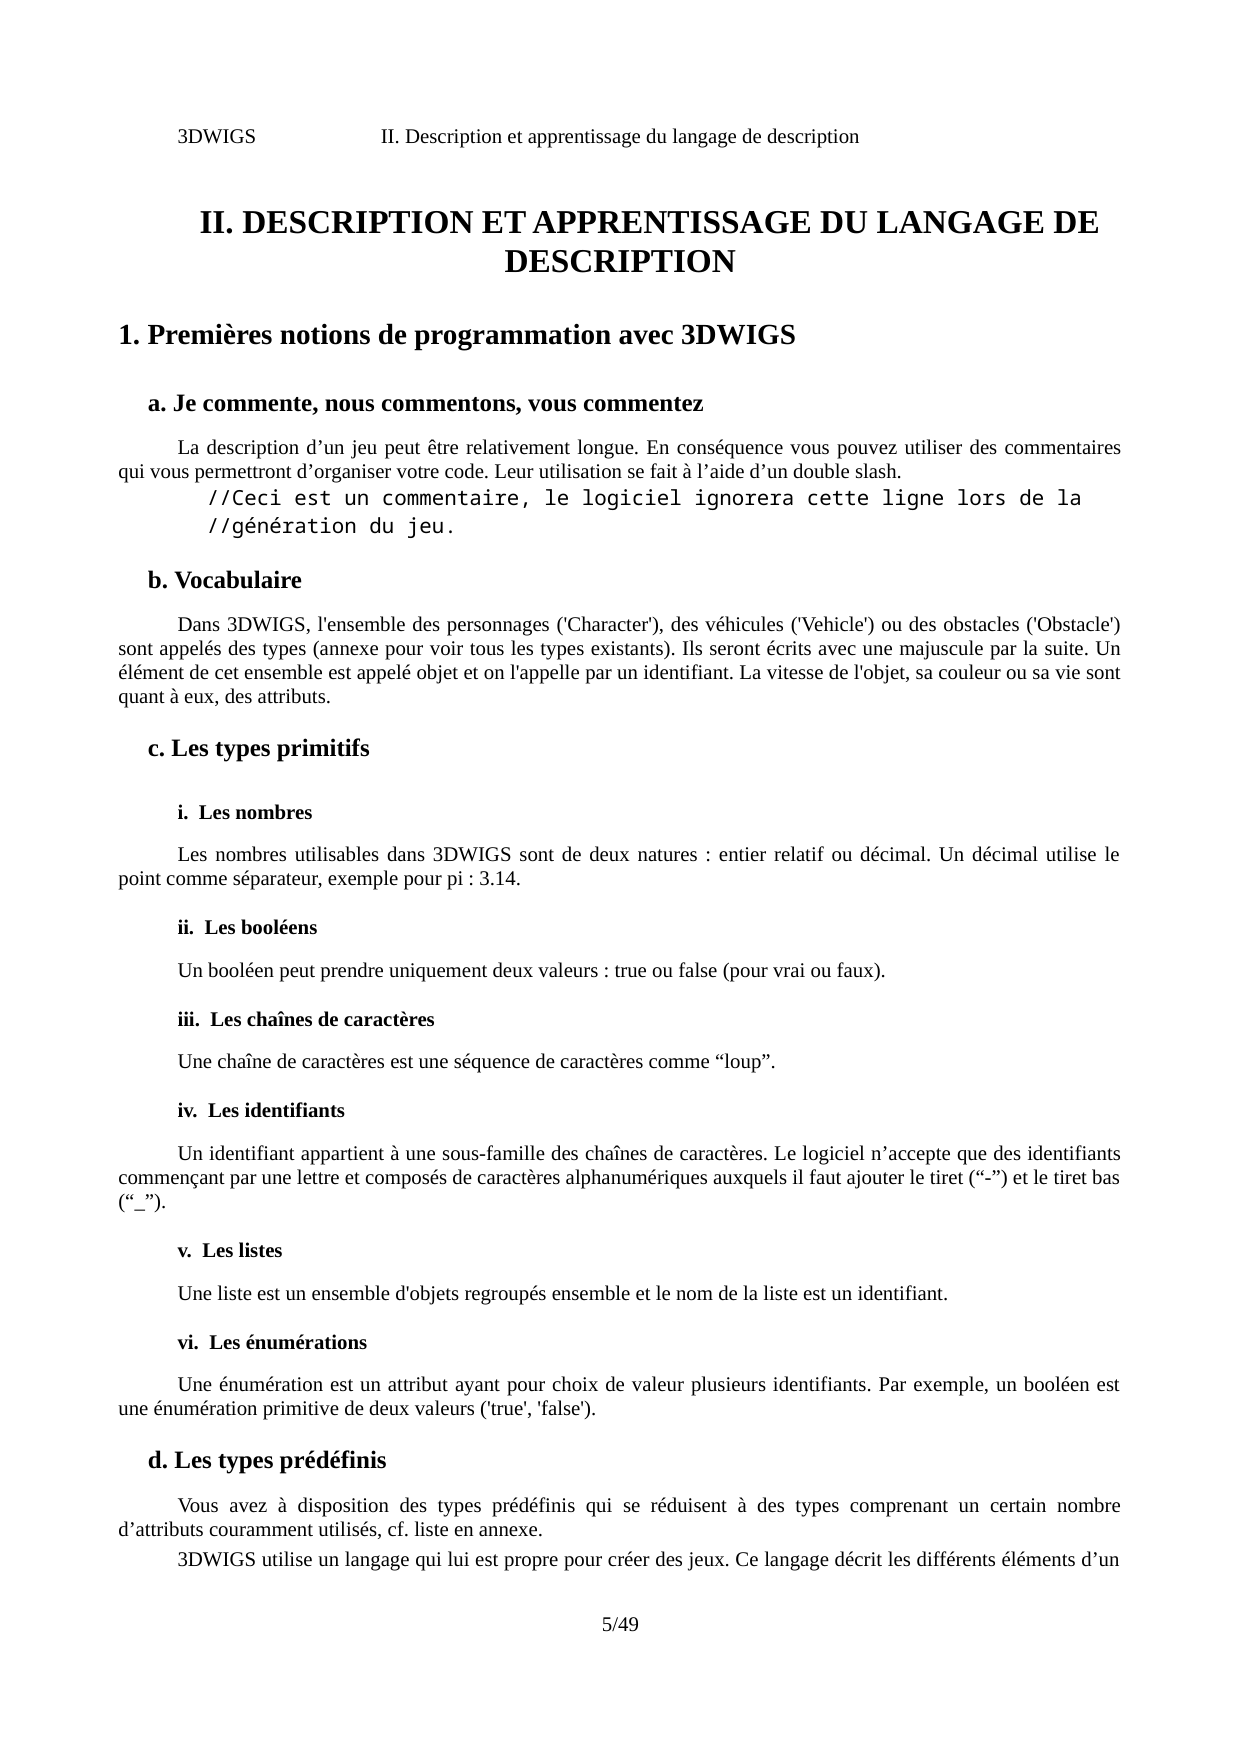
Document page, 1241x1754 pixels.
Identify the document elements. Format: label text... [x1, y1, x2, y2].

subtitle Les listes [177, 1238, 1122, 1262]
subtitle Les chaînes de caractères [177, 1007, 1122, 1031]
subtitle Les types primitifs [118, 733, 1122, 762]
subtitle Les nombres [177, 800, 1122, 824]
text //génération du jeu. [207, 512, 1122, 540]
text Un identifiant appartient à une sous-famille des chaînes de caractères. Le logiciel n’accepte que des identifiants commençant par une lettre et composés de caractères alphanumériques auxquels il faut ajouter le tiret (“-”) et le tiret bas (“_”). [118, 1141, 1122, 1213]
text Une énumération est un attribut ayant pour choix de valeur plusieurs identifiants. Par exemple, un booléen est une énumération primitive de deux valeurs ('true', 'false'). [118, 1372, 1122, 1420]
subtitle Les types prédéfinis [118, 1445, 1122, 1474]
text Une liste est un ensemble d'objets regroupés ensemble et le nom de la liste est un identifiant. [118, 1281, 1122, 1305]
subtitle Les identifiants [177, 1098, 1122, 1122]
text Dans 3DWIGS, l'ensemble des personnages ('Character'), des véhicules ('Vehicle') ou des obstacles ('Obstacle') sont appelés des types (annexe pour voir tous les types existants). Ils seront écrits avec une majuscule par la suite. Un élément de cet ensemble est appelé objet et on l'appelle par un identifiant. La vitesse de l'objet, sa couleur ou sa vie sont quant à eux, des attributs. [118, 612, 1122, 708]
subtitle Premières notions de programmation avec 3DWIGS [118, 317, 1122, 350]
subtitle Vocabulaire [118, 565, 1122, 594]
subtitle Les booléens [177, 915, 1122, 939]
text La description d’un jeu peut être relativement longue. En conséquence vous pouvez utiliser des commentaires qui vous permettront d’organiser votre code. Leur utilisation se fait à l’aide d’un double slash. [118, 435, 1122, 483]
text Les nombres utilisables dans 3DWIGS sont de deux natures : entier relatif ou décimal. Un décimal utilise le point comme séparateur, exemple pour pi : 3.14. [118, 842, 1122, 890]
text //Ceci est un commentaire, le logiciel ignorera cette ligne lors de la [207, 483, 1122, 512]
subtitle Je commente, nous commentons, vous commentez [118, 388, 1122, 417]
subtitle Description et apprentissage du langage de description [118, 203, 1122, 279]
text Une chaîne de caractères est une séquence de caractères comme “loup”. [118, 1049, 1122, 1073]
text Vous avez à disposition des types prédéfinis qui se réduisent à des types comprenant un certain nombre d’attributs couramment utilisés, cf. liste en annexe. [118, 1492, 1122, 1541]
subtitle Les énumérations [177, 1330, 1122, 1354]
text Un booléen peut prendre uniquement deux valeurs : true ou false (pour vrai ou faux). [118, 958, 1122, 982]
text 3DWIGS utilise un langage qui lui est propre pour créer des jeux. Ce langage décrit les différents éléments d’un [118, 1547, 1122, 1571]
